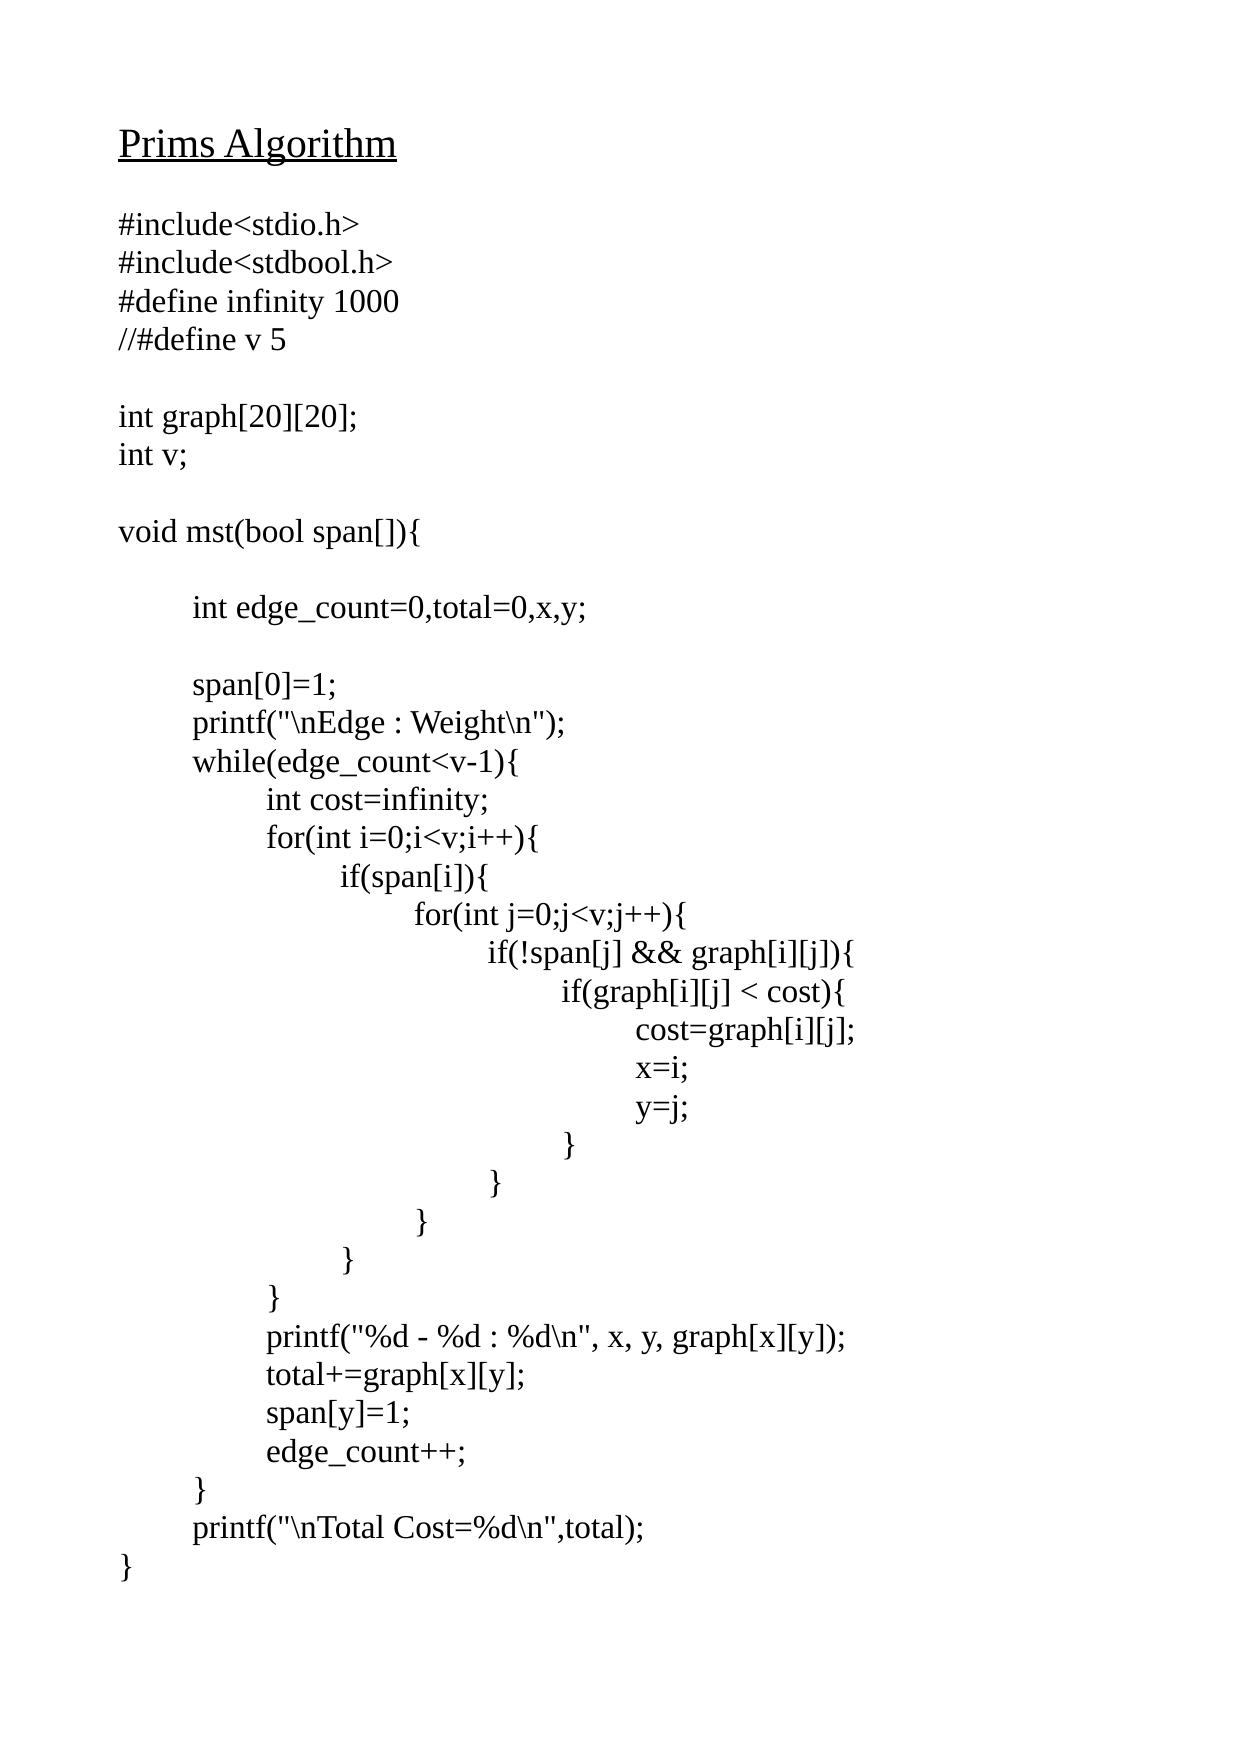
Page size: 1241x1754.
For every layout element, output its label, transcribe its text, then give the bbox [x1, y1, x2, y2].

text } [118, 1163, 1122, 1201]
text int graph[20][20]; [118, 396, 1122, 434]
text if(graph[i][j] < cost){ [118, 971, 1122, 1009]
text int edge_count=0,total=0,x,y; [118, 588, 1122, 626]
text #include<stdio.h> [118, 204, 1122, 243]
text span[0]=1; [118, 664, 1122, 703]
text if(span[i]){ [118, 856, 1122, 894]
text int cost=infinity; [118, 779, 1122, 818]
text while(edge_count<v-1){ [118, 741, 1122, 779]
text } [118, 1124, 1122, 1163]
text printf("\nEdge : Weight\n"); [118, 703, 1122, 741]
text span[y]=1; [118, 1393, 1122, 1431]
text //#define v 5 [118, 319, 1122, 358]
text } [118, 1278, 1122, 1316]
text } [118, 1201, 1122, 1239]
text if(!span[j] && graph[i][j]){ [118, 933, 1122, 971]
text edge_count++; [118, 1431, 1122, 1469]
text printf("%d - %d : %d\n", x, y, graph[x][y]); [118, 1316, 1122, 1354]
text x=i; [118, 1048, 1122, 1086]
text Prims Algorithm [118, 118, 1122, 166]
text #define infinity 1000 [118, 281, 1122, 319]
text int v; [118, 434, 1122, 473]
text for(int i=0;i<v;i++){ [118, 818, 1122, 856]
text } [118, 1239, 1122, 1278]
text } [118, 1469, 1122, 1508]
text cost=graph[i][j]; [118, 1009, 1122, 1048]
text total+=graph[x][y]; [118, 1354, 1122, 1393]
text for(int j=0;j<v;j++){ [118, 894, 1122, 933]
text void mst(bool span[]){ [118, 511, 1122, 549]
text #include<stdbool.h> [118, 243, 1122, 281]
text } [118, 1546, 1122, 1584]
text printf("\nTotal Cost=%d\n",total); [118, 1508, 1122, 1546]
text y=j; [118, 1086, 1122, 1124]
